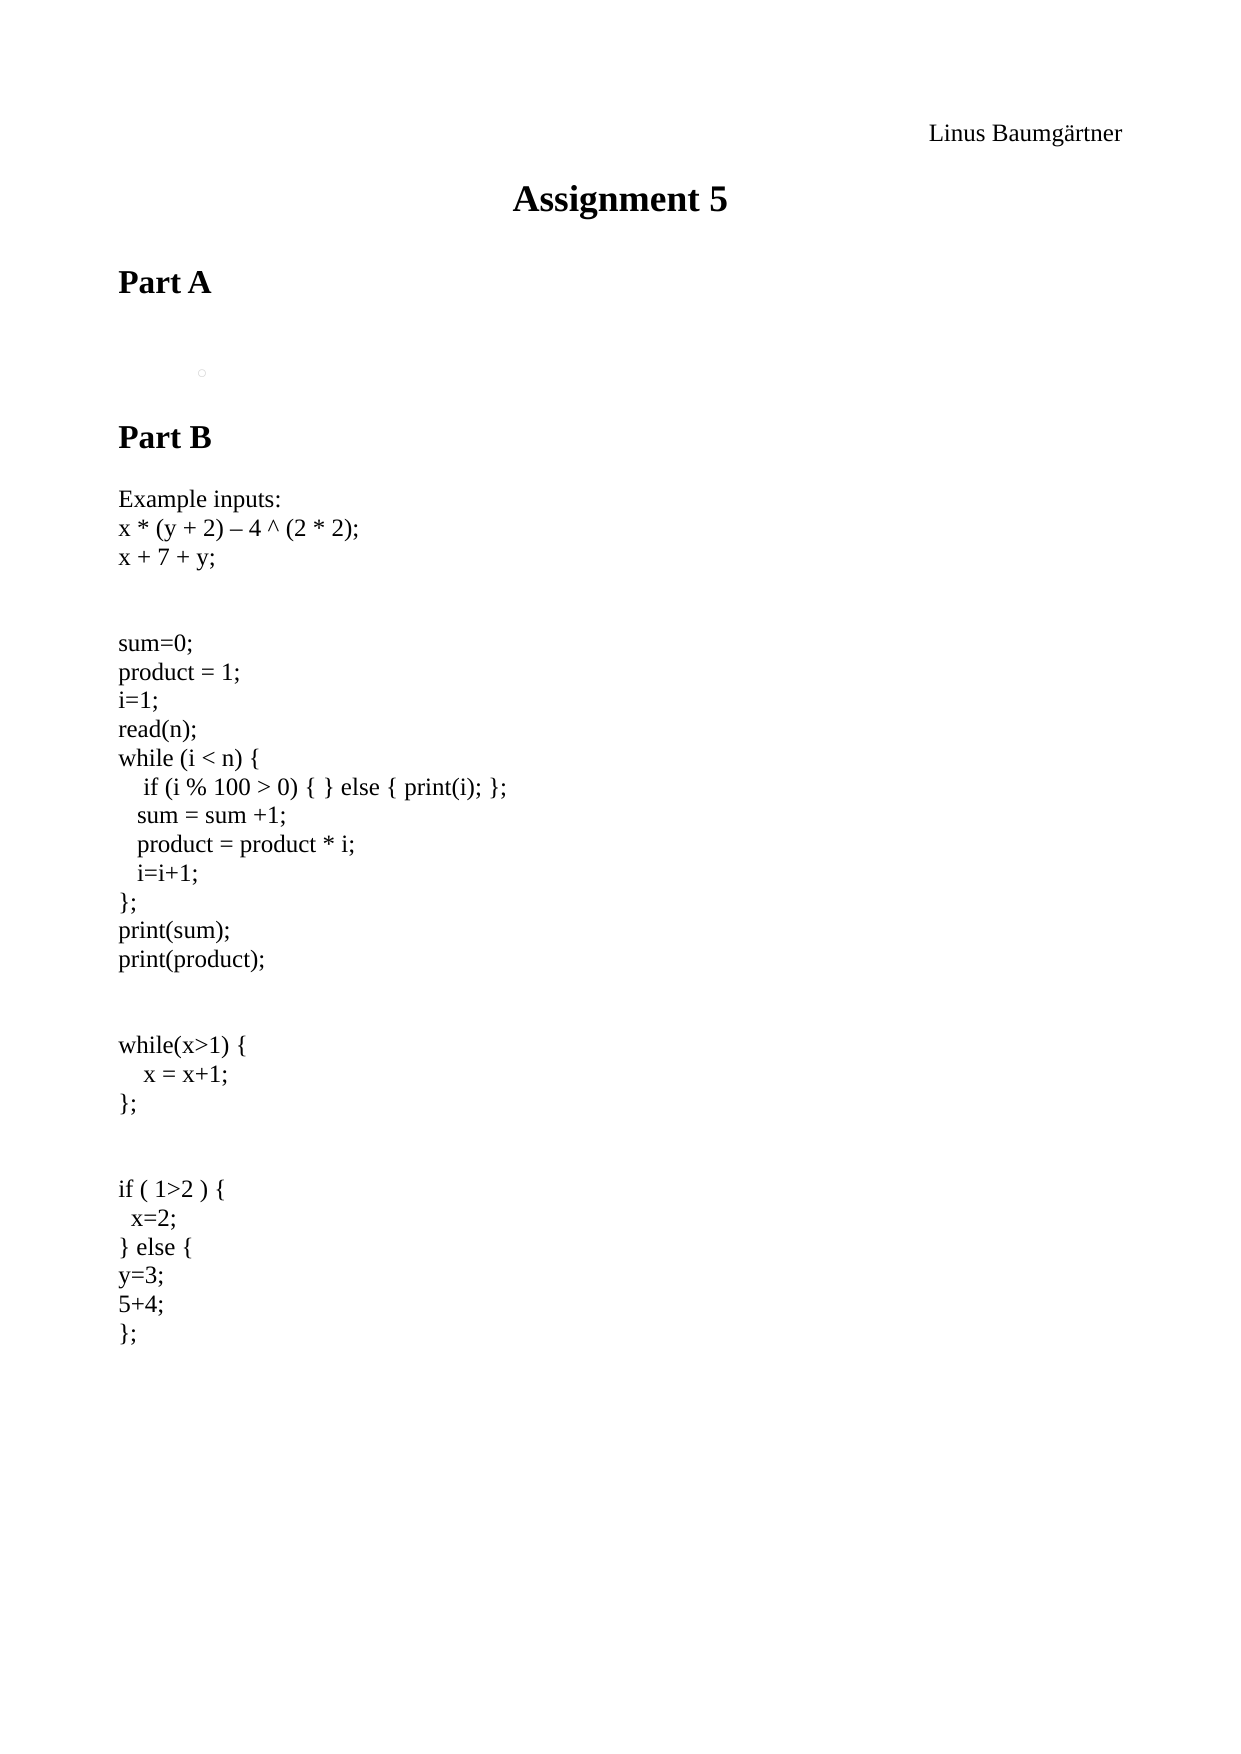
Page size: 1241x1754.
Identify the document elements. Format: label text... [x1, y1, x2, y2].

text while (i < n) { [118, 743, 1122, 772]
text Example inputs: [118, 484, 1122, 513]
text if (i % 100 > 0) { } else { print(i); }; [118, 772, 1122, 800]
text x = x+1; [118, 1059, 1122, 1088]
text } else { [118, 1232, 1122, 1260]
text Assignment 5 [118, 176, 1122, 219]
text read(n); [118, 714, 1122, 743]
text x=2; [118, 1203, 1122, 1232]
text x * (y + 2) – 4 ^ (2 * 2); [118, 513, 1122, 542]
text if ( 1>2 ) { [118, 1174, 1122, 1203]
text Part B [118, 417, 1122, 455]
text 5+4; [118, 1289, 1122, 1318]
text product = 1; [118, 657, 1122, 685]
text sum=0; [118, 628, 1122, 657]
text while(x>1) { [118, 1030, 1122, 1059]
text }; [118, 1318, 1122, 1347]
text print(product); [118, 944, 1122, 973]
text sum = sum +1; [118, 800, 1122, 829]
text }; [118, 887, 1122, 915]
text i=i+1; [118, 858, 1122, 887]
text print(sum); [118, 915, 1122, 944]
text y=3; [118, 1260, 1122, 1289]
text }; [118, 1088, 1122, 1117]
text Part A [118, 263, 1122, 301]
text product = product * i; [118, 829, 1122, 858]
text i=1; [118, 685, 1122, 714]
text x + 7 + y; [118, 542, 1122, 570]
